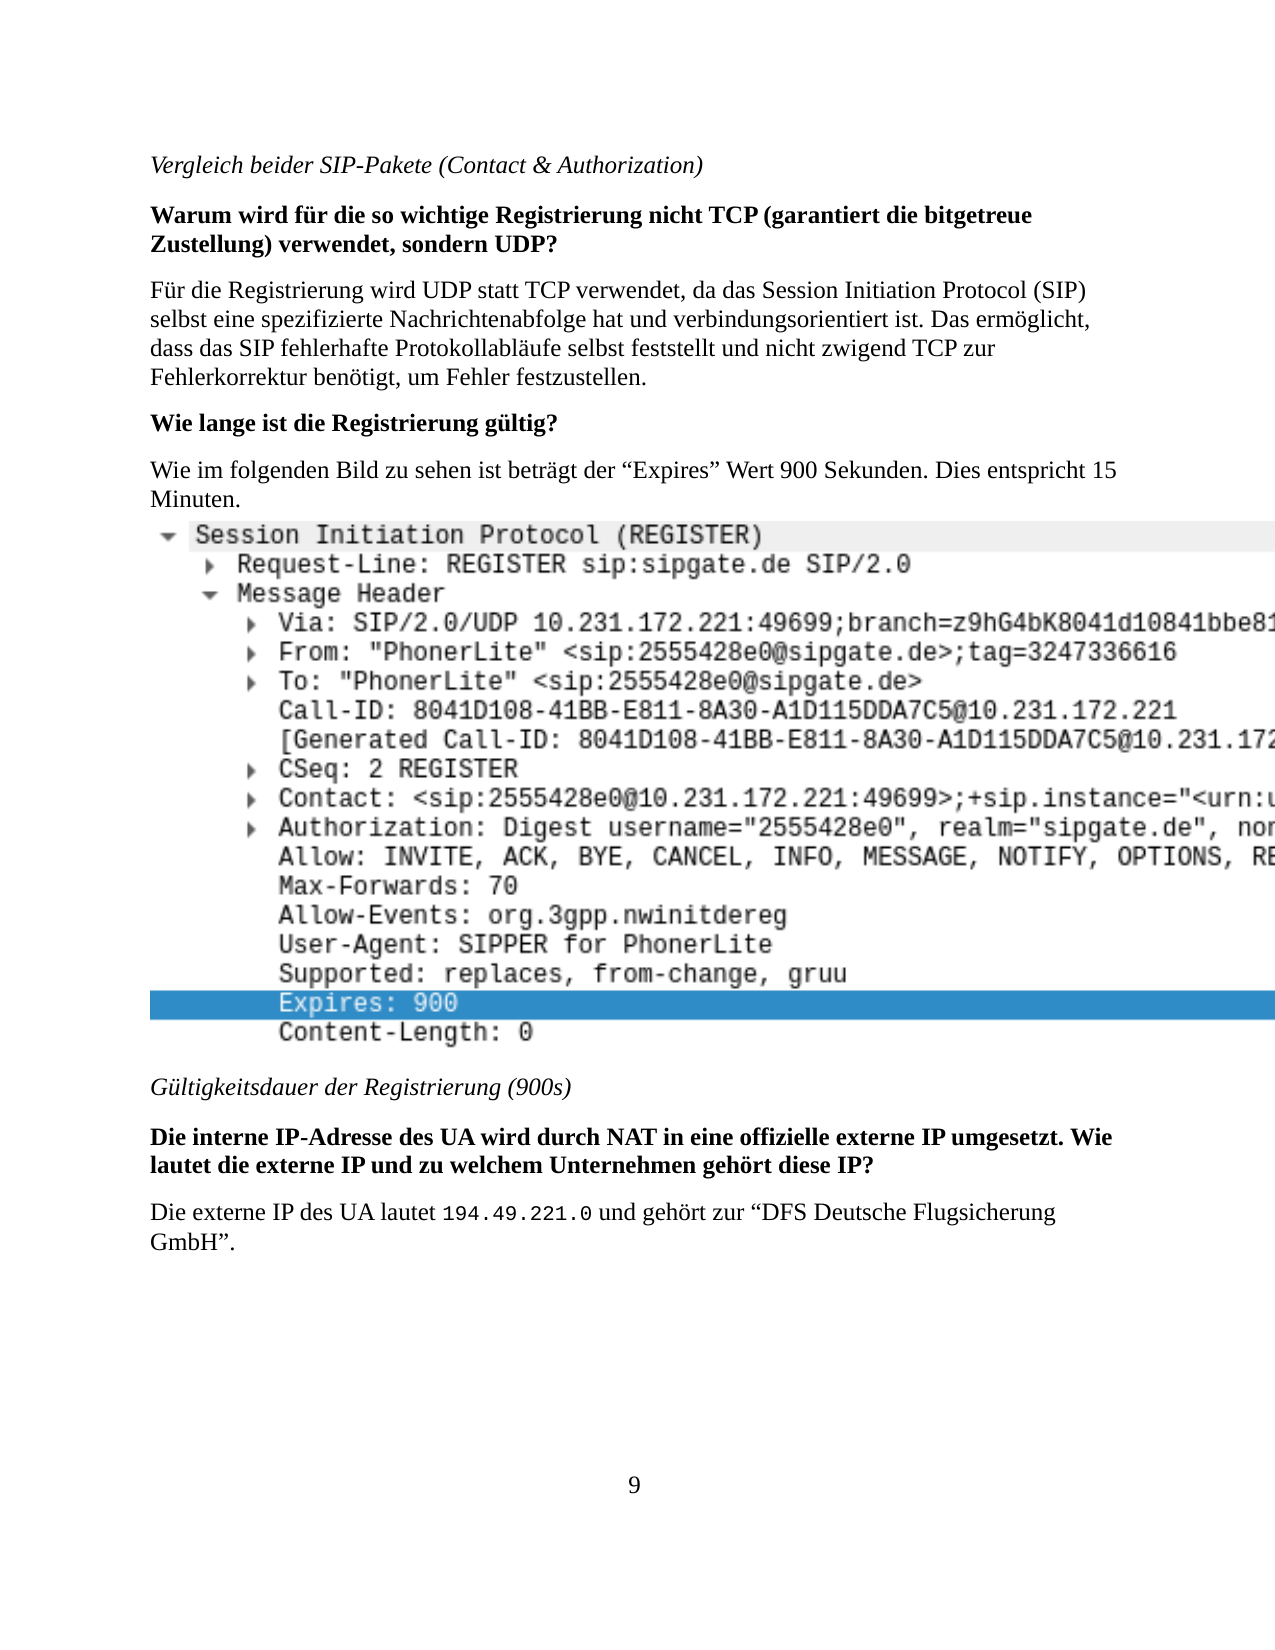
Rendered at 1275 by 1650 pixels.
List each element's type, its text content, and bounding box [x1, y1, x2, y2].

picture [150, 521, 1275, 1060]
text Für die Registrierung wird UDP statt TCP verwendet, da das Session Initiation Protocol (SIP) selbst eine spezifizierte Nachrichtenabfolge hat und verbindungsorientiert ist. Das ermöglicht, dass das SIP fehlerhafte Protokollabläufe selbst feststellt und nicht zwigend TCP zur Fehlerkorrektur benötigt, um Fehler festzustellen. [150, 276, 1125, 391]
text Wie im folgenden Bild zu sehen ist beträgt der “Expires” Wert 900 Sekunden. Dies entspricht 15 Minuten. [150, 455, 1125, 513]
text Gültigkeitsdauer der Registrierung (900s) [150, 1072, 1125, 1100]
text Vergleich beider SIP-Pakete (Contact & Authorization) [150, 150, 1125, 179]
text Wie lange ist die Registrierung gültig? [150, 408, 1125, 437]
text Die interne IP-Adresse des UA wird durch NAT in eine offizielle externe IP umgesetzt. Wie lautet die externe IP und zu welchem Unternehmen gehört diese IP? [150, 1122, 1125, 1179]
text Warum wird für die so wichtige Registrierung nicht TCP (garantiert die bitgetreue Zustellung) verwendet, sondern UDP? [150, 200, 1125, 258]
text Die externe IP des UA lautet 194.49.221.0 und gehört zur “DFS Deutsche Flugsicherung GmbH”. [150, 1197, 1125, 1256]
